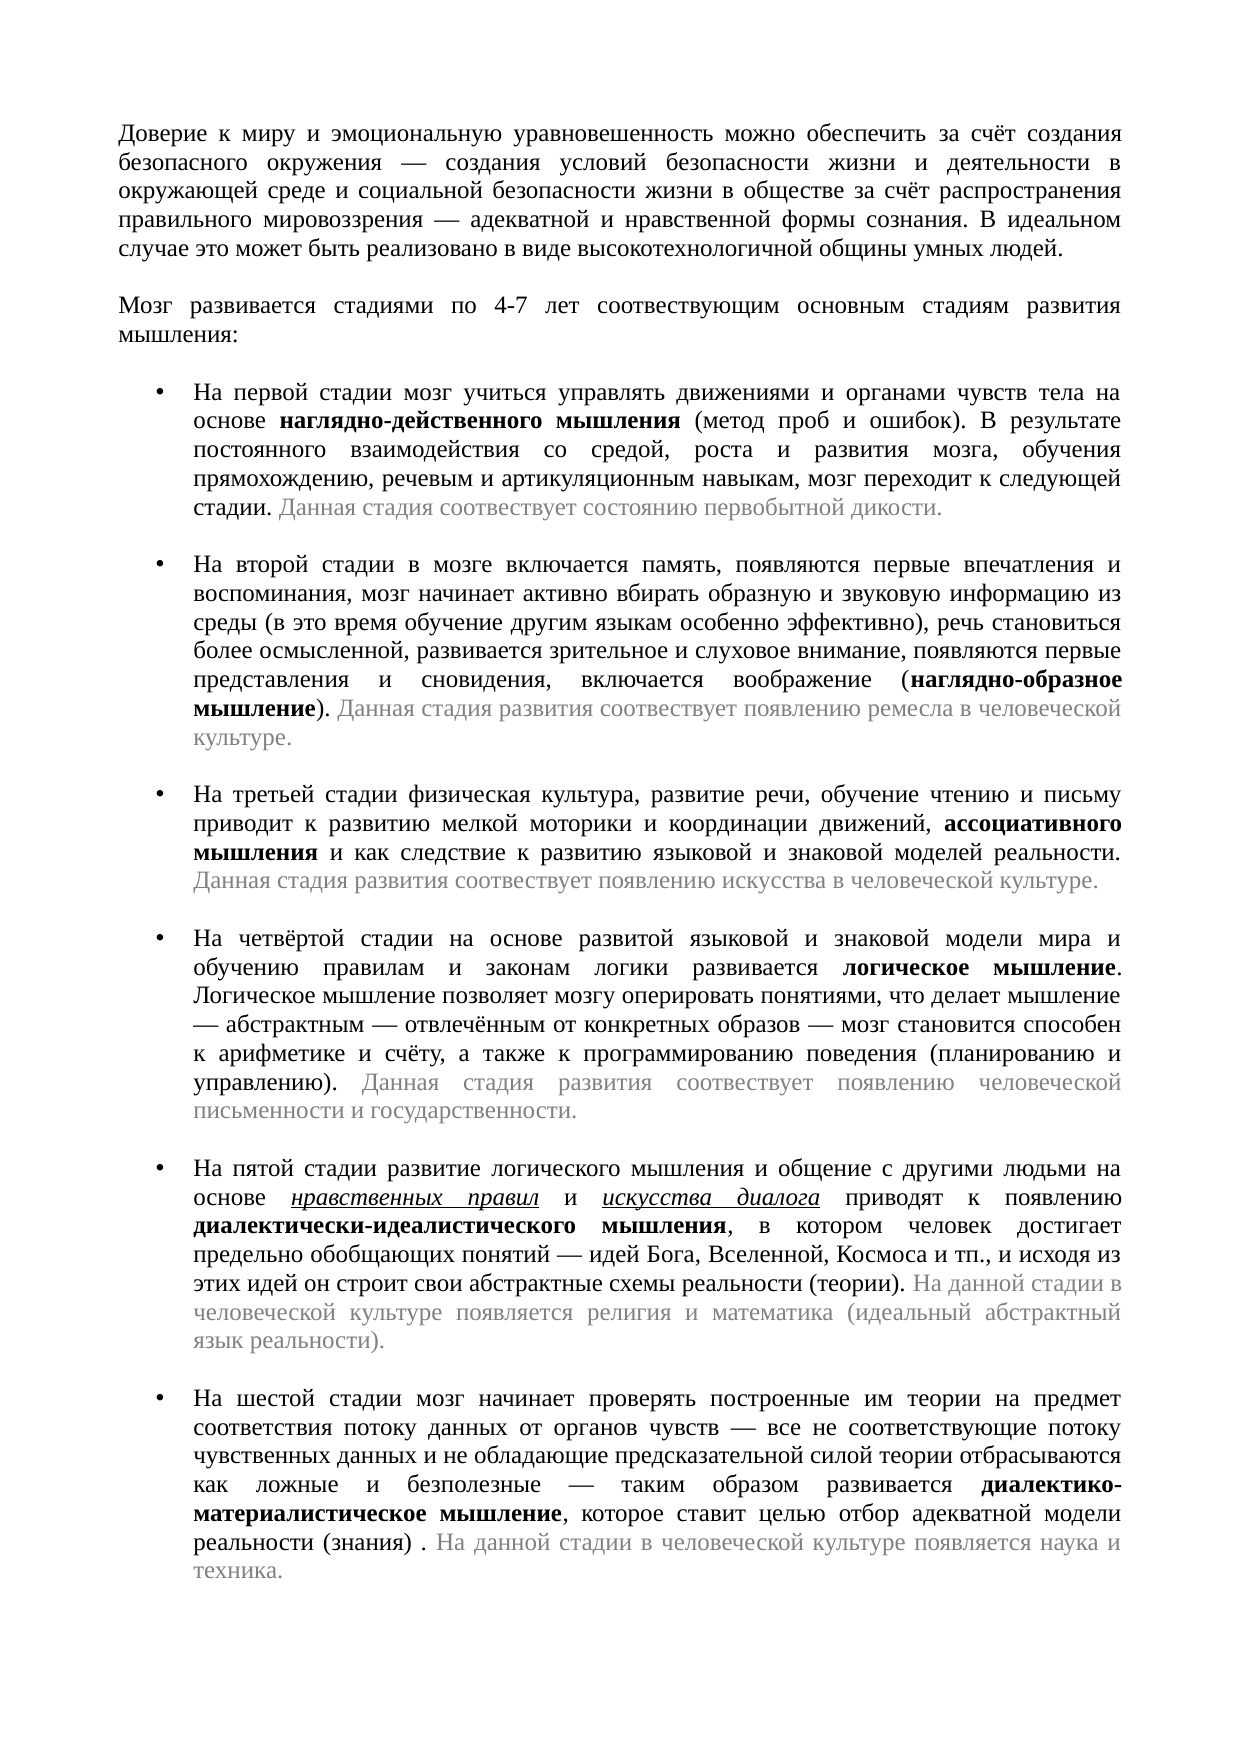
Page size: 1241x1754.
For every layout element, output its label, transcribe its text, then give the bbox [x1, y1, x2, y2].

text Мозг развивается стадиями по 4-7 лет соотвествующим основным стадиям развития мышления: [118, 291, 1122, 348]
list На шестой стадии мозг начинает проверять построенные им теории на предмет соответствия потоку данных от органов чувств — все не соответствующие потоку чувственных данных и не обладающие предсказательной силой теории отбрасываются как ложные и безполезные — таким образом развивается диалектико-материалистическое мышление, которое ставит целью отбор адекватной модели реальности (знания) . На данной стадии в человеческой культуре появляется наука и техника. [156, 1383, 1122, 1584]
list На первой стадии мозг учиться управлять движениями и органами чувств тела на основе наглядно-действенного мышления (метод проб и ошибок). В результате постоянного взаимодействия со средой, роста и развития мозга, обучения прямохождению, речевым и артикуляционным навыкам, мозг переходит к следующей стадии. Данная стадия соотвествует состоянию первобытной дикости. [156, 377, 1122, 521]
text Доверие к миру и эмоциональную уравновешенность можно обеспечить за счёт создания безопасного окружения — создания условий безопасности жизни и деятельности в окружающей среде и социальной безопасности жизни в обществе за счёт распространения правильного мировоззрения — адекватной и нравственной формы сознания. В идеальном случае это может быть реализовано в виде высокотехнологичной общины умных людей. [118, 118, 1122, 262]
list На второй стадии в мозге включается память, появляются первые впечатления и воспоминания, мозг начинает активно вбирать образную и звуковую информацию из среды (в это время обучение другим языкам особенно эффективно), речь становиться более осмысленной, развивается зрительное и слуховое внимание, появляются первые представления и сновидения, включается воображение (наглядно-образное мышление). Данная стадия развития соотвествует появлению ремесла в человеческой культуре. [156, 549, 1122, 751]
list На пятой стадии развитие логического мышления и общение с другими людьми на основе нравственных правил и искусства диалога приводят к появлению диалектически-идеалистического мышления, в котором человек достигает предельно обобщающих понятий — идей Бога, Вселенной, Космоса и тп., и исходя из этих идей он строит свои абстрактные схемы реальности (теории). На данной стадии в человеческой культуре появляется религия и математика (идеальный абстрактный язык реальности). [156, 1153, 1122, 1354]
list На четвёртой стадии на основе развитой языковой и знаковой модели мира и обучению правилам и законам логики развивается логическое мышление. Логическое мышление позволяет мозгу оперировать понятиями, что делает мышление — абстрактным — отвлечённым от конкретных образов — мозг становится способен к арифметике и счёту, а также к программированию поведения (планированию и управлению). Данная стадия развития соотвествует появлению человеческой письменности и государственности. [156, 923, 1122, 1124]
list На третьей стадии физическая культура, развитие речи, обучение чтению и письму приводит к развитию мелкой моторики и координации движений, ассоциативного мышления и как следствие к развитию языковой и знаковой моделей реальности. Данная стадия развития соотвествует появлению искусства в человеческой культуре. [156, 779, 1122, 894]
